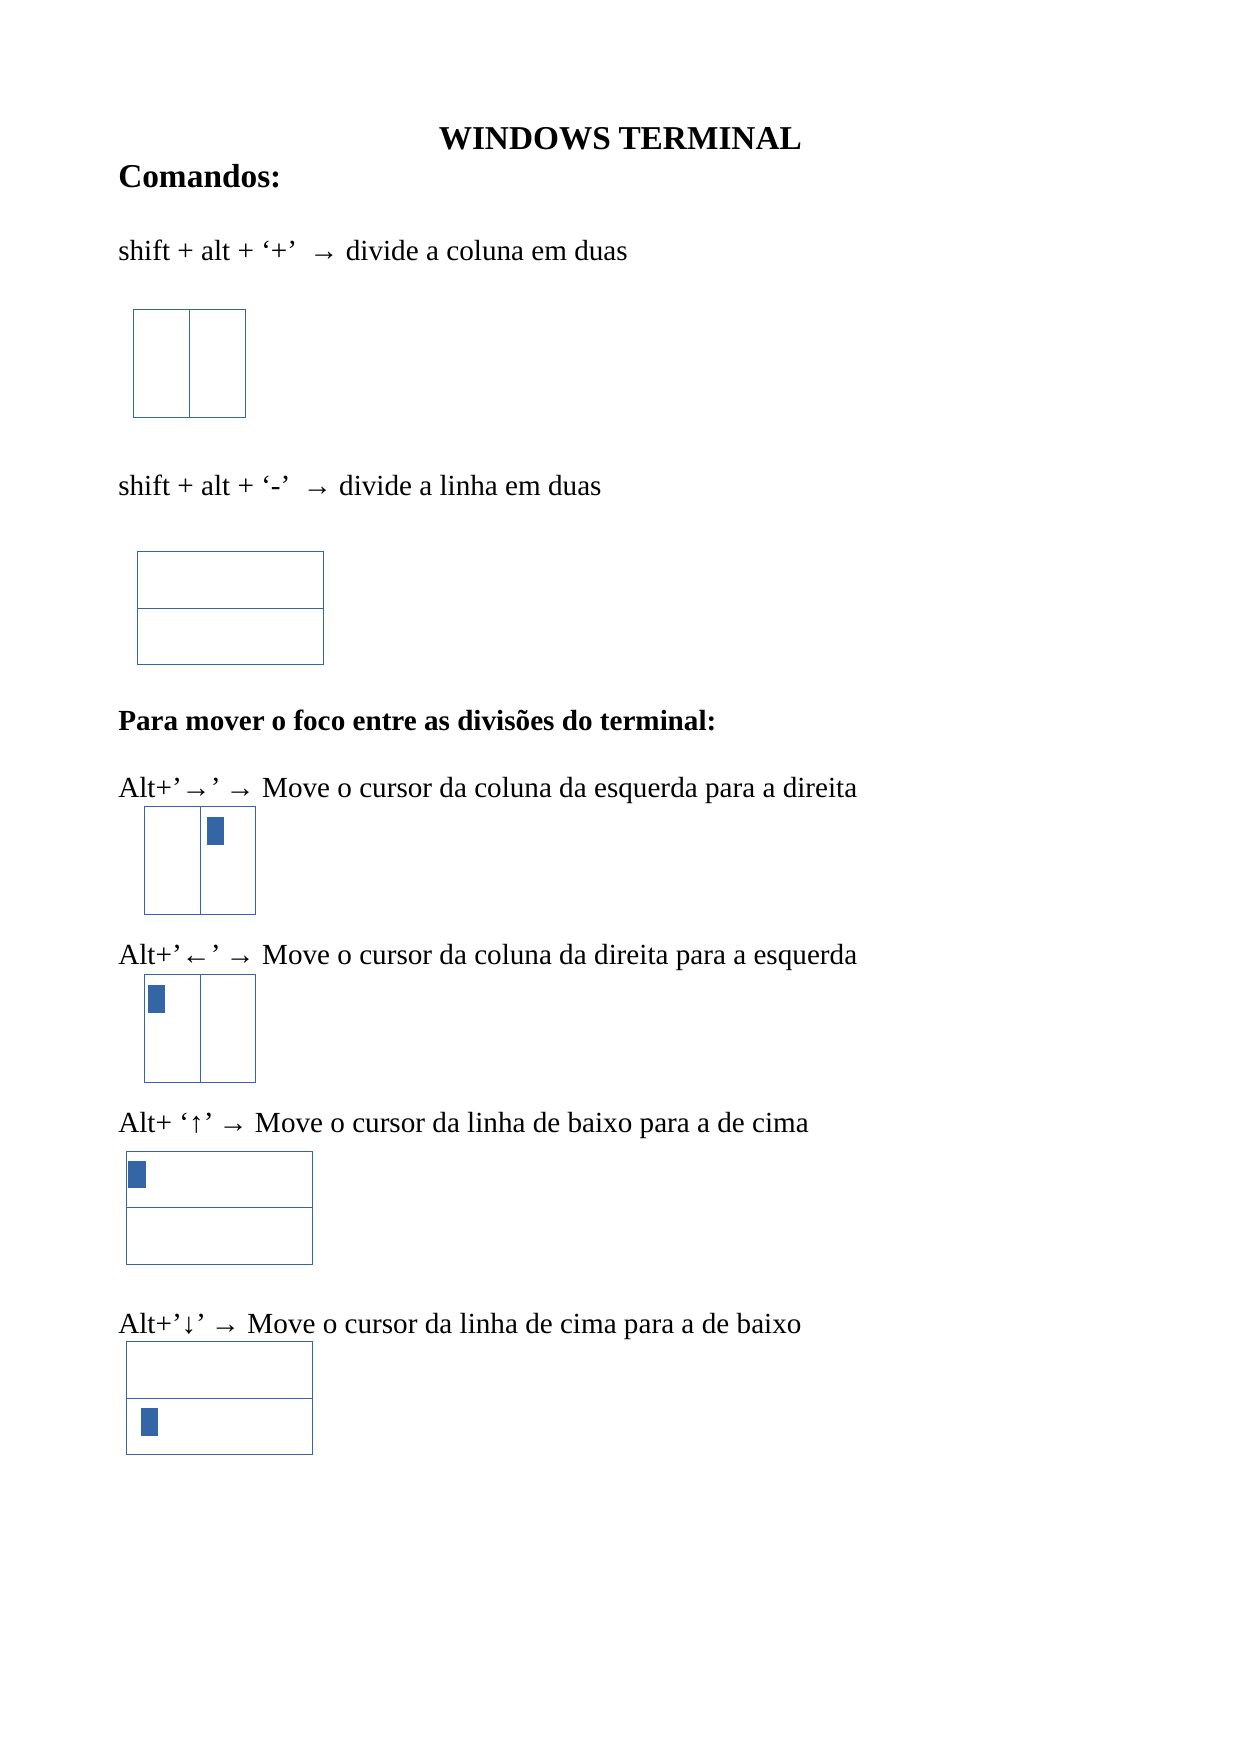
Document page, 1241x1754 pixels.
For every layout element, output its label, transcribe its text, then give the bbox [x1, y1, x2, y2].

text Alt+’→’ → Move o cursor da coluna da esquerda para a direita [118, 770, 1122, 803]
text shift + alt + ‘-’ → divide a linha em duas [118, 468, 1122, 501]
text Comandos: [118, 156, 1122, 195]
text shift + alt + ‘+’ → divide a coluna em duas [118, 233, 1122, 267]
text Alt+’↓’ → Move o cursor da linha de cima para a de baixo [118, 1306, 1122, 1340]
text Para mover o foco entre as divisões do terminal: [118, 703, 1122, 736]
text WINDOWS TERMINAL [118, 118, 1122, 156]
text Alt+’←’ → Move o cursor da coluna da direita para a esquerda [118, 937, 1122, 971]
text Alt+ ‘↑’ → Move o cursor da linha de baixo para a de cima [118, 1105, 1122, 1139]
